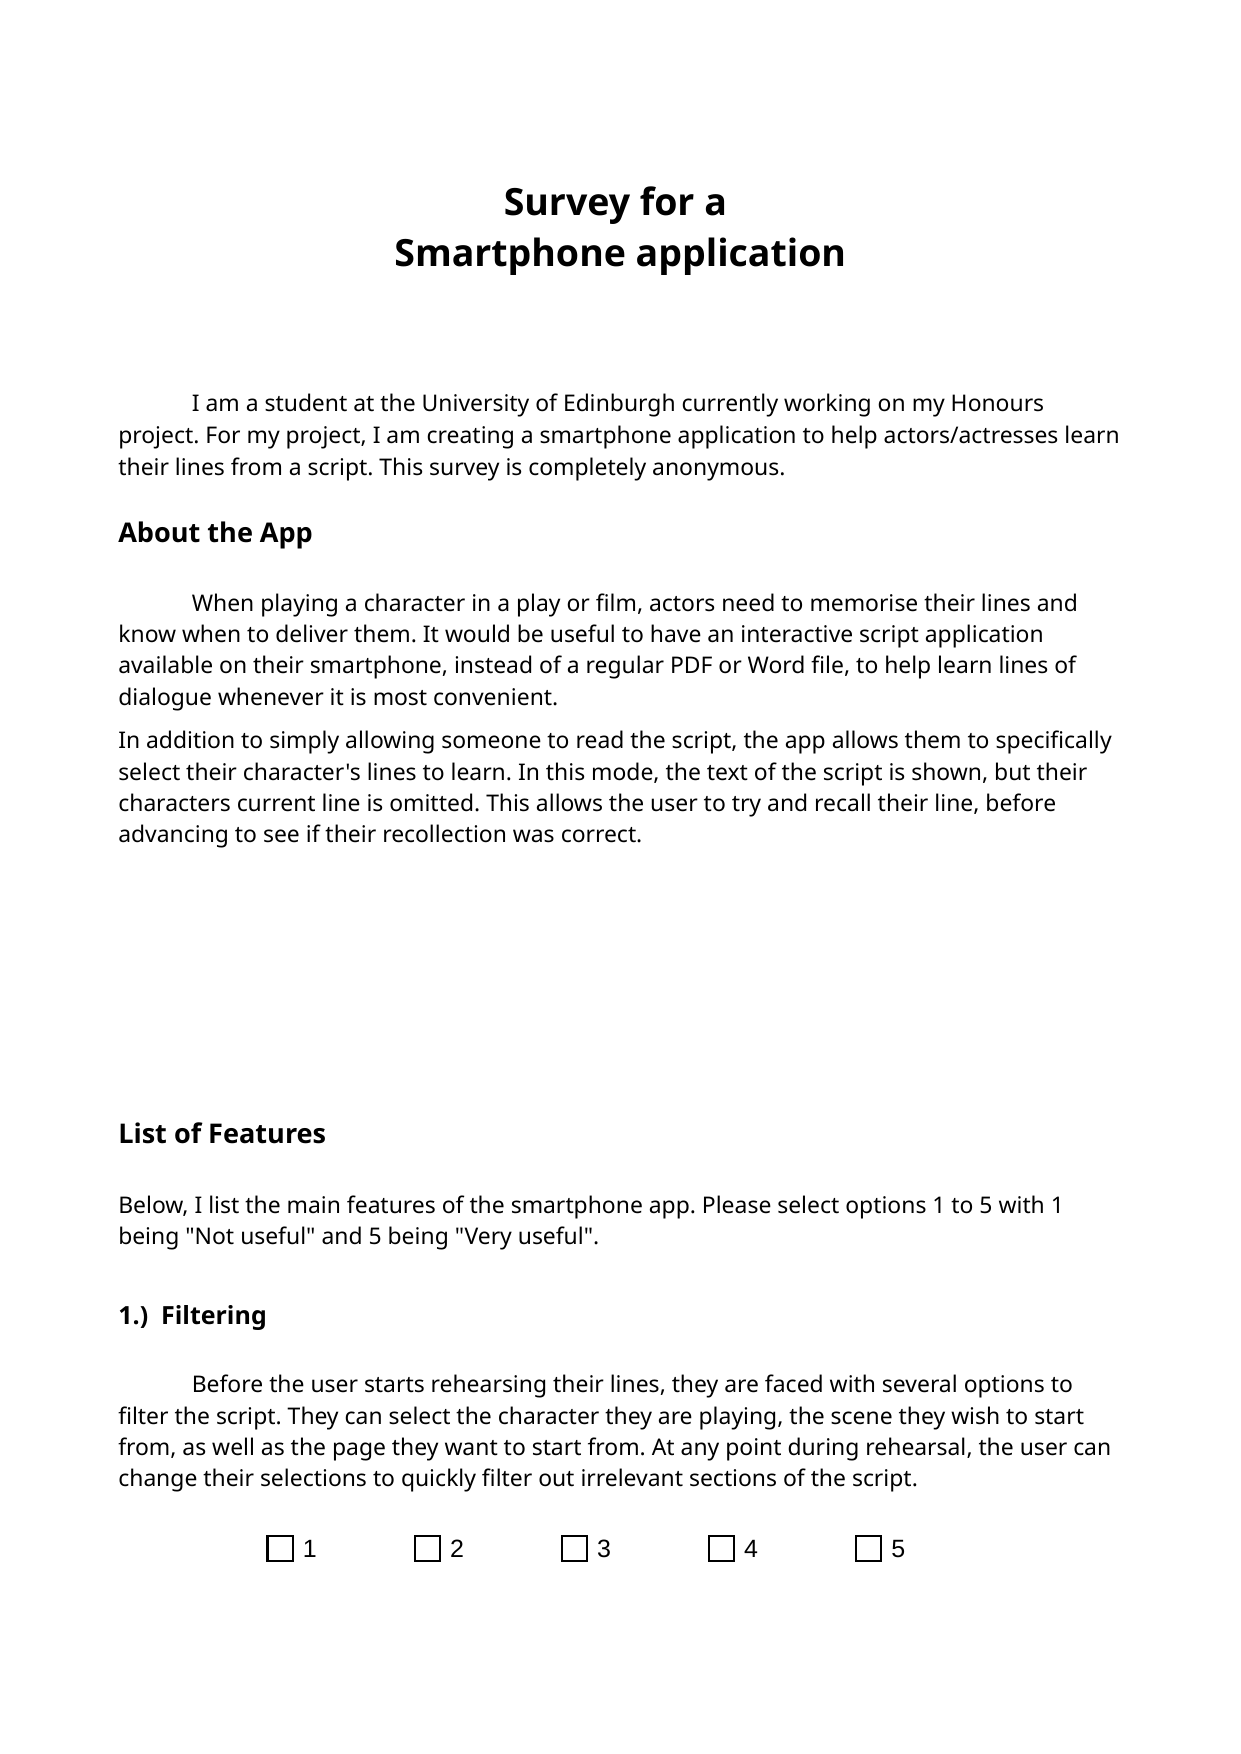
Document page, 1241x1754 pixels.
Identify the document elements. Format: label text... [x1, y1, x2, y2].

text 1.) Filtering [118, 1298, 1122, 1332]
text When playing a character in a play or film, actors need to memorise their lines and know when to deliver them. It would be useful to have an interactive script application available on their smartphone, instead of a regular PDF or Word file, to help learn lines of dialogue whenever it is most convenient. [118, 587, 1122, 712]
text I am a student at the University of Edinburgh currently working on my Honours project. For my project, I am creating a smartphone application to help actors/actresses learn their lines from a script. This survey is completely anonymous. [118, 380, 1122, 482]
text In addition to simply allowing someone to read the script, the app allows them to specifically select their character's lines to learn. In this mode, the text of the script is shown, but their characters current line is omitted. This allows the user to try and recall their line, before advancing to see if their recollection was correct. [118, 724, 1122, 849]
text Smartphone application [118, 227, 1122, 278]
text Below, I list the main features of the smartphone app. Please select options 1 to 5 with 1 being "Not useful" and 5 being "Very useful". [118, 1188, 1122, 1251]
text About the App [118, 513, 1122, 550]
text Survey for a [118, 176, 1122, 227]
text List of Features [118, 1115, 1122, 1152]
text Before the user starts rehearsing their lines, they are faced with several options to filter the script. They can select the character they are playing, the scene they wish to start from, as well as the page they want to start from. At any point during rehearsal, the user can change their selections to quickly filter out irrelevant sections of the script. [118, 1366, 1122, 1493]
